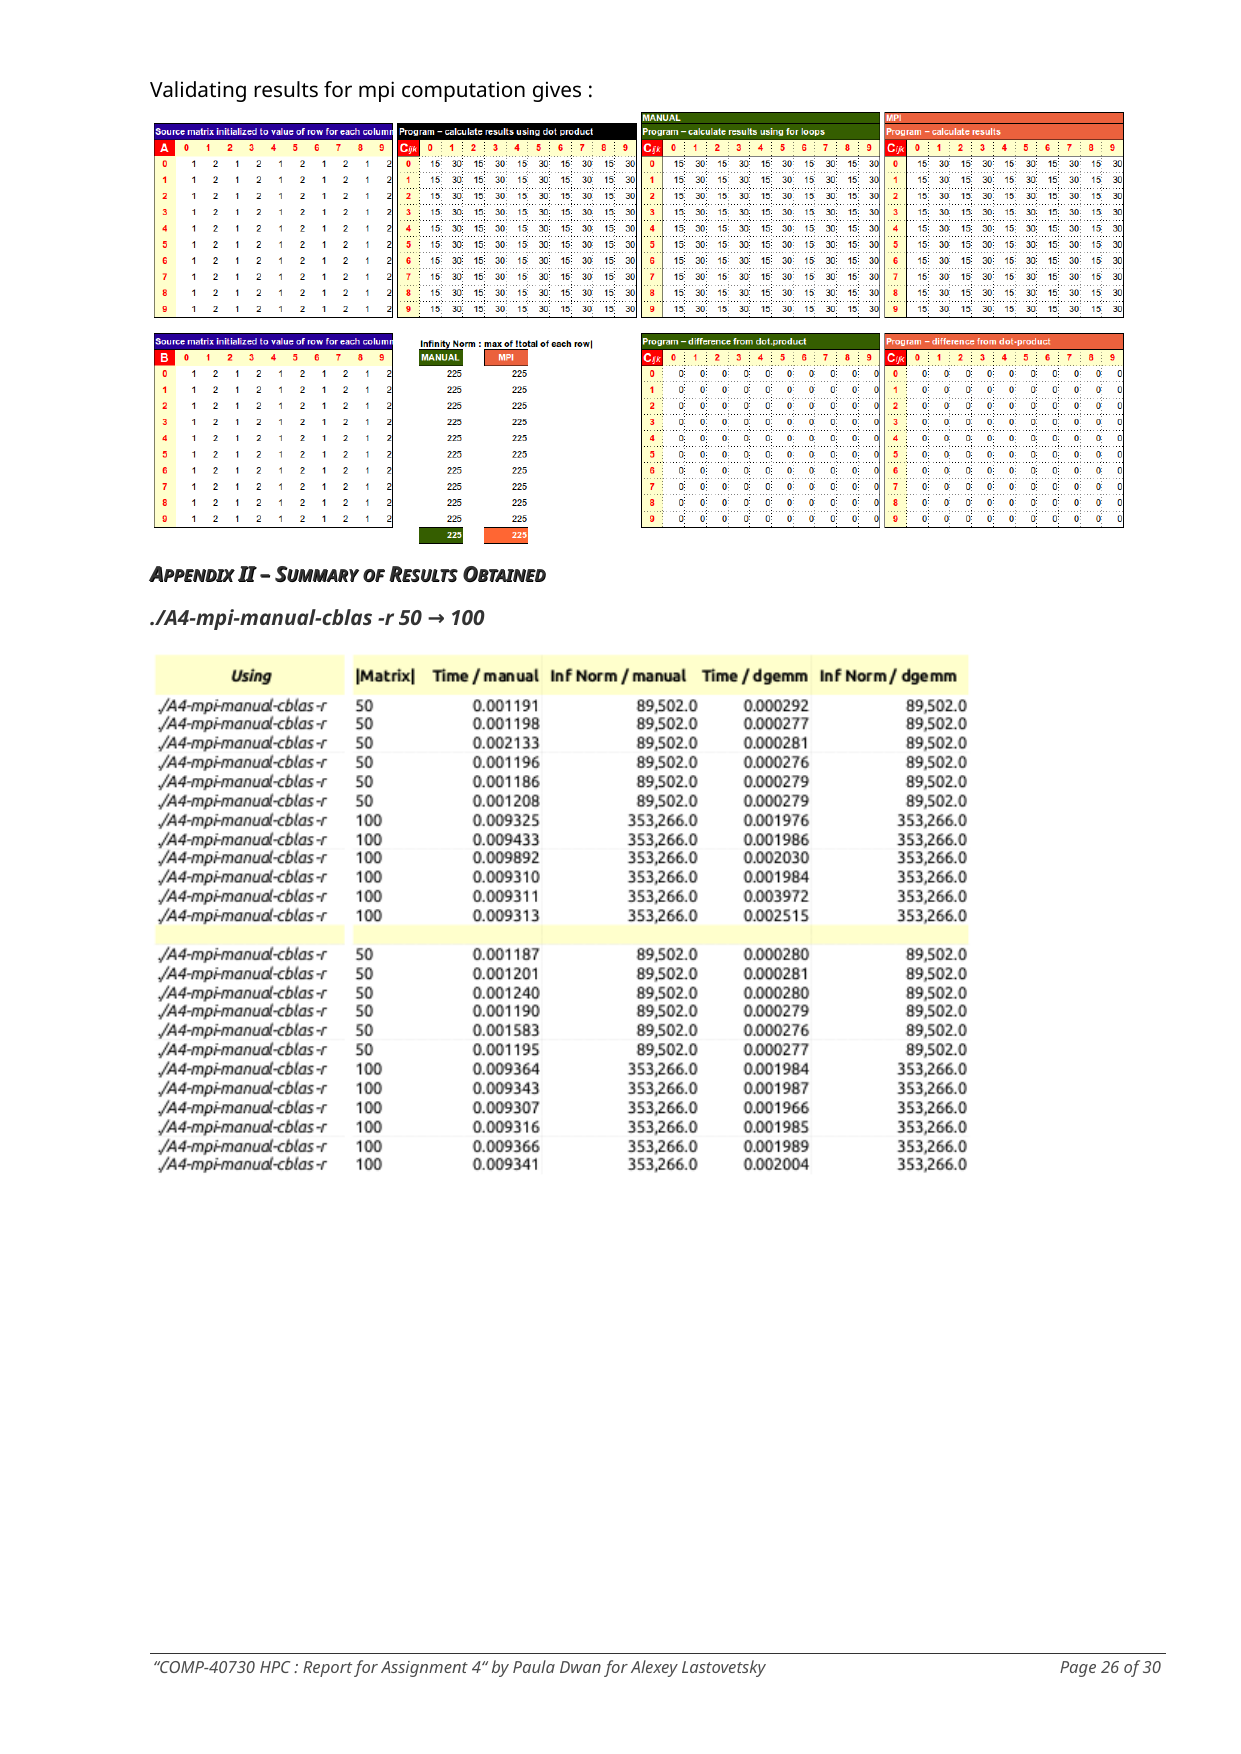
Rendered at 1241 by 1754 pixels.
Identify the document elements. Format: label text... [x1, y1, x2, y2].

picture [150, 111, 1125, 545]
subtitle ./A4-mpi-manual-cblas -r 50 → 100 [150, 603, 1166, 631]
text Validating results for mpi computation gives : [150, 75, 1166, 103]
subtitle Appendix II – Summary of Results Obtained [150, 559, 1166, 588]
picture [150, 646, 976, 1176]
